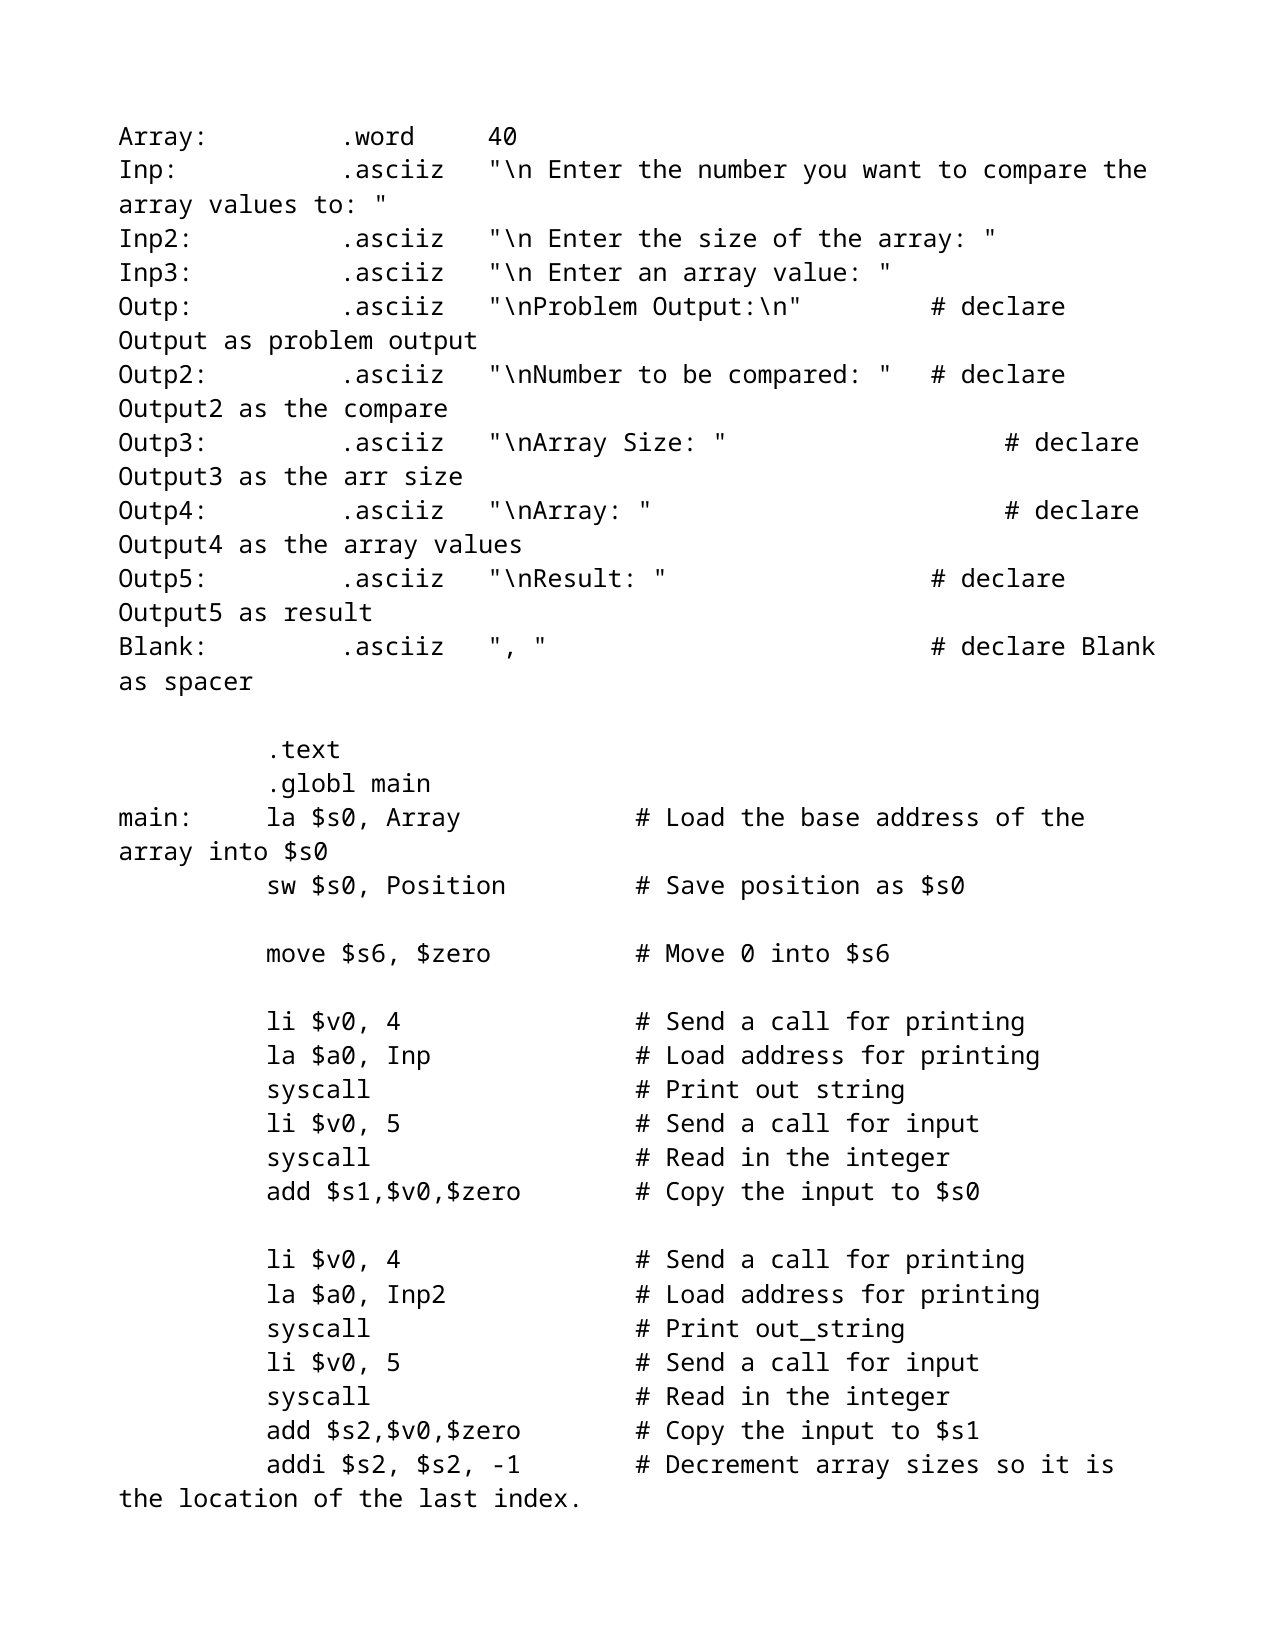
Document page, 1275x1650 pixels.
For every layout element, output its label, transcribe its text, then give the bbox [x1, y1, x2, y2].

text Outp2: .asciiz "\nNumber to be compared: " # declare Output2 as the compare [118, 357, 1157, 425]
text Inp2: .asciiz "\n Enter the size of the array: " [118, 220, 1157, 254]
text move $s6, $zero # Move 0 into $s6 [118, 936, 1157, 970]
text li $v0, 5 # Send a call for input [118, 1106, 1157, 1140]
text syscall # Print out_string [118, 1310, 1157, 1344]
text Array: .word 40 [118, 118, 1157, 152]
text add $s2,$v0,$zero # Copy the input to $s1 [118, 1412, 1157, 1447]
text .globl main [118, 765, 1157, 799]
text Inp: .asciiz "\n Enter the number you want to compare the array values to: " [118, 152, 1157, 220]
text Blank: .asciiz ", " # declare Blank as spacer [118, 629, 1157, 697]
text add $s1,$v0,$zero # Copy the input to $s0 [118, 1174, 1157, 1208]
text li $v0, 5 # Send a call for input [118, 1344, 1157, 1378]
text Outp5: .asciiz "\nResult: " # declare Output5 as result [118, 561, 1157, 629]
text addi $s2, $s2, -1 # Decrement array sizes so it is the location of the last index. [118, 1447, 1157, 1515]
text Outp3: .asciiz "\nArray Size: " # declare Output3 as the arr size [118, 425, 1157, 493]
text syscall # Print out string [118, 1072, 1157, 1106]
text li $v0, 4 # Send a call for printing [118, 1004, 1157, 1038]
text la $a0, Inp2 # Load address for printing [118, 1276, 1157, 1310]
text main: la $s0, Array # Load the base address of the array into $s0 [118, 799, 1157, 867]
text Outp: .asciiz "\nProblem Output:\n" # declare Output as problem output [118, 288, 1157, 357]
text li $v0, 4 # Send a call for printing [118, 1242, 1157, 1276]
text Inp3: .asciiz "\n Enter an array value: " [118, 254, 1157, 288]
text syscall # Read in the integer [118, 1140, 1157, 1174]
text .text [118, 731, 1157, 765]
text la $a0, Inp # Load address for printing [118, 1038, 1157, 1072]
text syscall # Read in the integer [118, 1378, 1157, 1412]
text sw $s0, Position # Save position as $s0 [118, 867, 1157, 902]
text Outp4: .asciiz "\nArray: " # declare Output4 as the array values [118, 493, 1157, 561]
